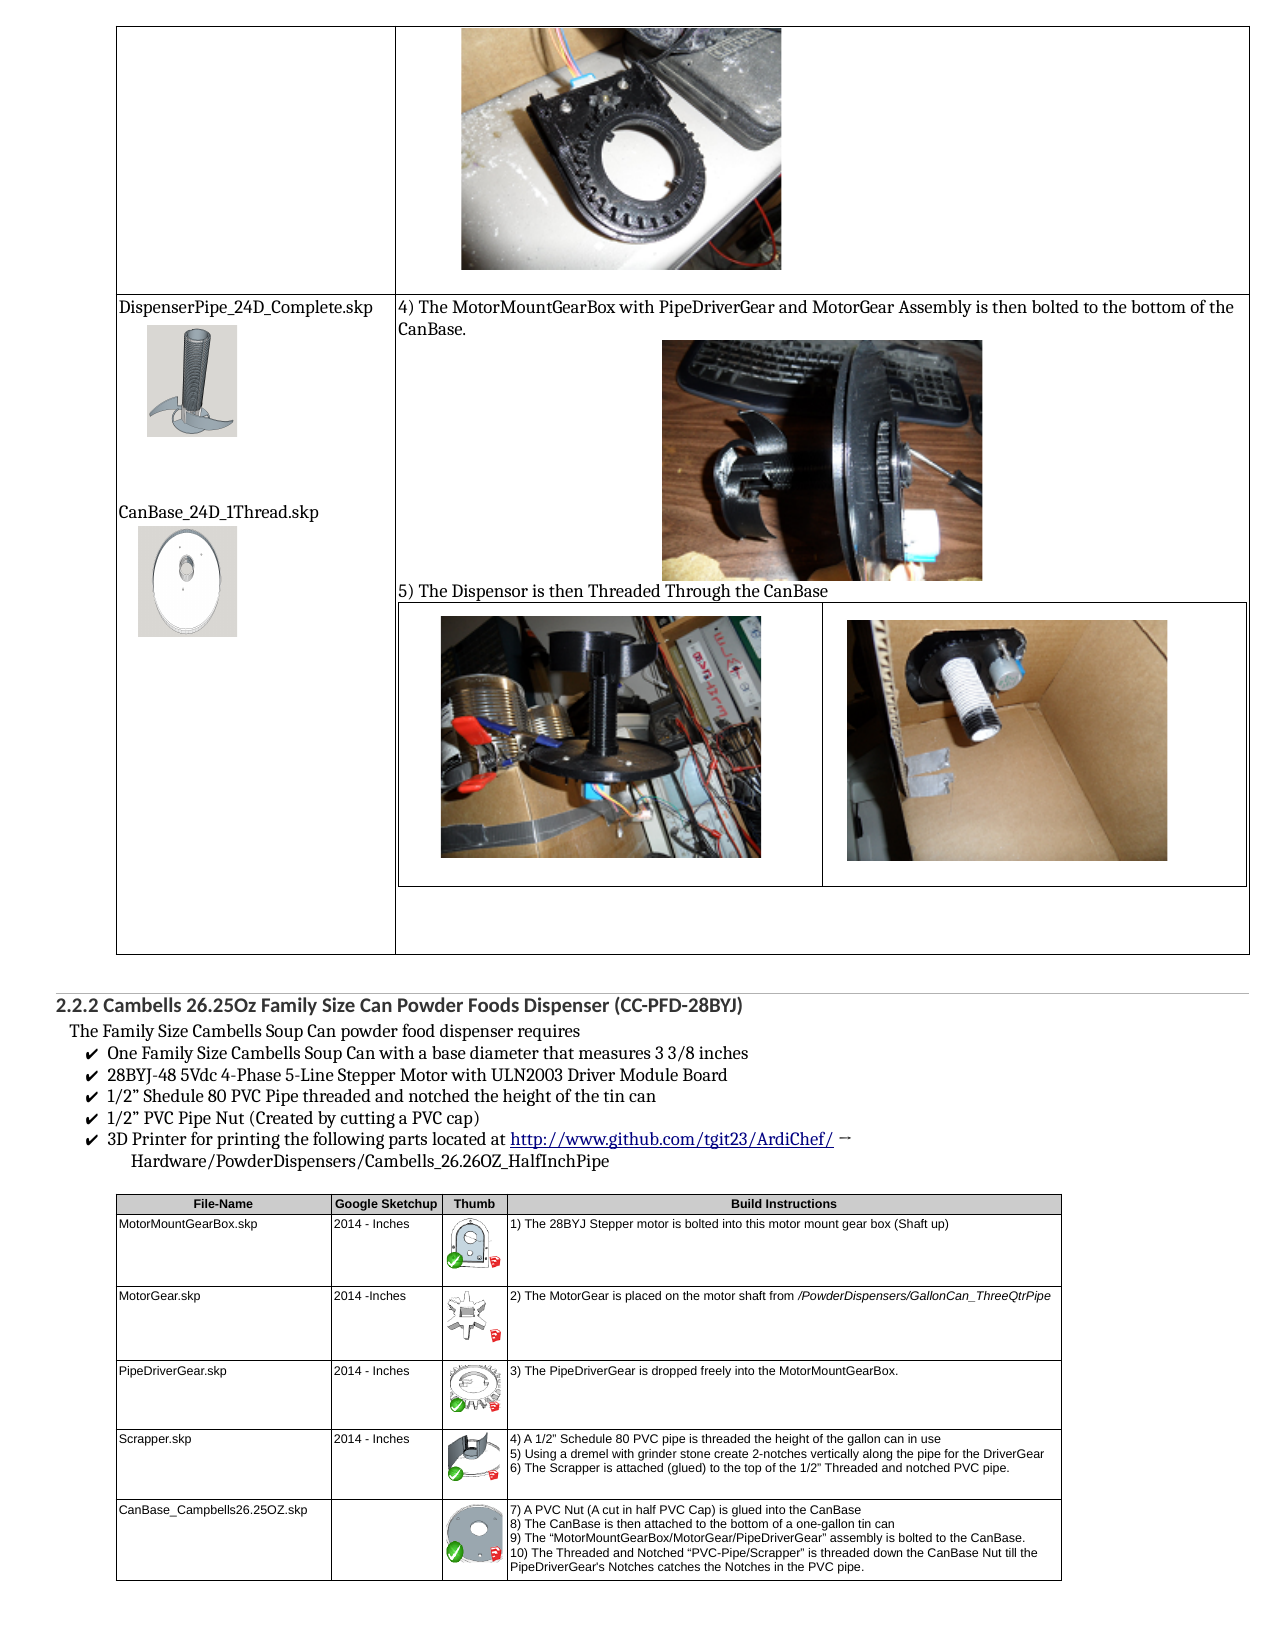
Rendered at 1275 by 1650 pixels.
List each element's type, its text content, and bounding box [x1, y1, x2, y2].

picture [138, 526, 238, 637]
table_cell 1) The 28BYJ Stepper motor is bolted into this motor mount gear box (Shaft up) [508, 1215, 1061, 1286]
table_cell [117, 27, 395, 294]
table_cell 2014 - Inches [332, 1361, 442, 1429]
table_cell 4) The MotorMountGearBox with PipeDriverGear and MotorGear Assembly is then bolted to the bottom of the CanBase. 5) The Dispensor is then Threaded Through the CanBase [396, 295, 1249, 857]
table_cell Scrapper.skp [117, 1430, 331, 1499]
list 3D Printer for printing the following parts located at http://www.github.com/tgit23/ArdiChef/ → Hardware/PowderDispensers/Cambells_26.26OZ_HalfInchPipe [86, 1129, 1249, 1172]
list 28BYJ-48 5Vdc 4-Phase 5-Line Stepper Motor with ULN2003 Driver Module Board [86, 1064, 1249, 1086]
table_cell [396, 858, 1249, 954]
table_cell [332, 1500, 442, 1580]
table_cell MotorGear.skp [117, 1287, 331, 1360]
table_cell DispenserPipe_24D_Complete.skp CanBase_24D_1Thread.skp [117, 295, 395, 954]
table_header [823, 603, 1246, 886]
table_cell 7) A PVC Nut (A cut in half PVC Cap) is glued into the CanBase 8) The CanBase is then attached to the bottom of a one-gallon tin can 9) The “MotorMountGearBox/MotorGear/PipeDriverGear” assembly is bolted to the CanBase. 10) The Threaded and Notched “PVC-Pipe/Scrapper” is threaded down the CanBase Nut till the PipeDriverGear's Notches catches the Notches in the PVC pipe. [508, 1500, 1061, 1580]
table_cell 2014 - Inches [332, 1215, 442, 1286]
picture [147, 325, 238, 437]
table_cell PipeDriverGear.skp [117, 1361, 331, 1429]
table_cell [443, 1287, 507, 1360]
picture [440, 616, 762, 858]
table_header Build Instructions [508, 1195, 1061, 1214]
table_cell [443, 1215, 507, 1286]
subtitle Cambells 26.25Oz Family Size Can Powder Foods Dispenser (CC-PFD-28BYJ) [56, 994, 1249, 1018]
list 1/2” PVC Pipe Nut (Created by cutting a PVC cap) [86, 1107, 1249, 1129]
table_header [399, 603, 822, 857]
picture [662, 340, 983, 581]
list 1/2” Shedule 80 PVC Pipe threaded and notched the height of the tin can [86, 1086, 1249, 1107]
table_header Google Sketchup [332, 1195, 442, 1214]
table_cell 3) The PipeDriverGear is dropped freely into the MotorMountGearBox. [508, 1361, 1061, 1429]
table_cell CanBase_Campbells26.25OZ.skp [117, 1500, 331, 1580]
table_cell [396, 27, 1249, 294]
text The Family Size Cambells Soup Can powder food dispenser requires [69, 1021, 1249, 1042]
table_cell [443, 1500, 507, 1580]
table_cell [443, 1430, 507, 1499]
picture [847, 620, 1168, 861]
table_cell 2014 - Inches [332, 1430, 442, 1499]
table_cell [443, 1361, 507, 1429]
table_header [399, 858, 822, 886]
picture [461, 28, 782, 270]
table_header Thumb [443, 1195, 507, 1214]
table_cell 4) A 1/2” Schedule 80 PVC pipe is threaded the height of the gallon can in use 5) Using a dremel with grinder stone create 2-notches vertically along the pipe for the DriverGear 6) The Scrapper is attached (glued) to the top of the 1/2” Threaded and notched PVC pipe. [508, 1430, 1061, 1499]
list One Family Size Cambells Soup Can with a base diameter that measures 3 3/8 inches [86, 1042, 1249, 1064]
table_cell 2) The MotorGear is placed on the motor shaft from /PowderDispensers/GallonCan_ThreeQtrPipe [508, 1287, 1061, 1360]
table_header File-Name [117, 1195, 331, 1214]
table_cell MotorMountGearBox.skp [117, 1215, 331, 1286]
table_cell 2014 -Inches [332, 1287, 442, 1360]
